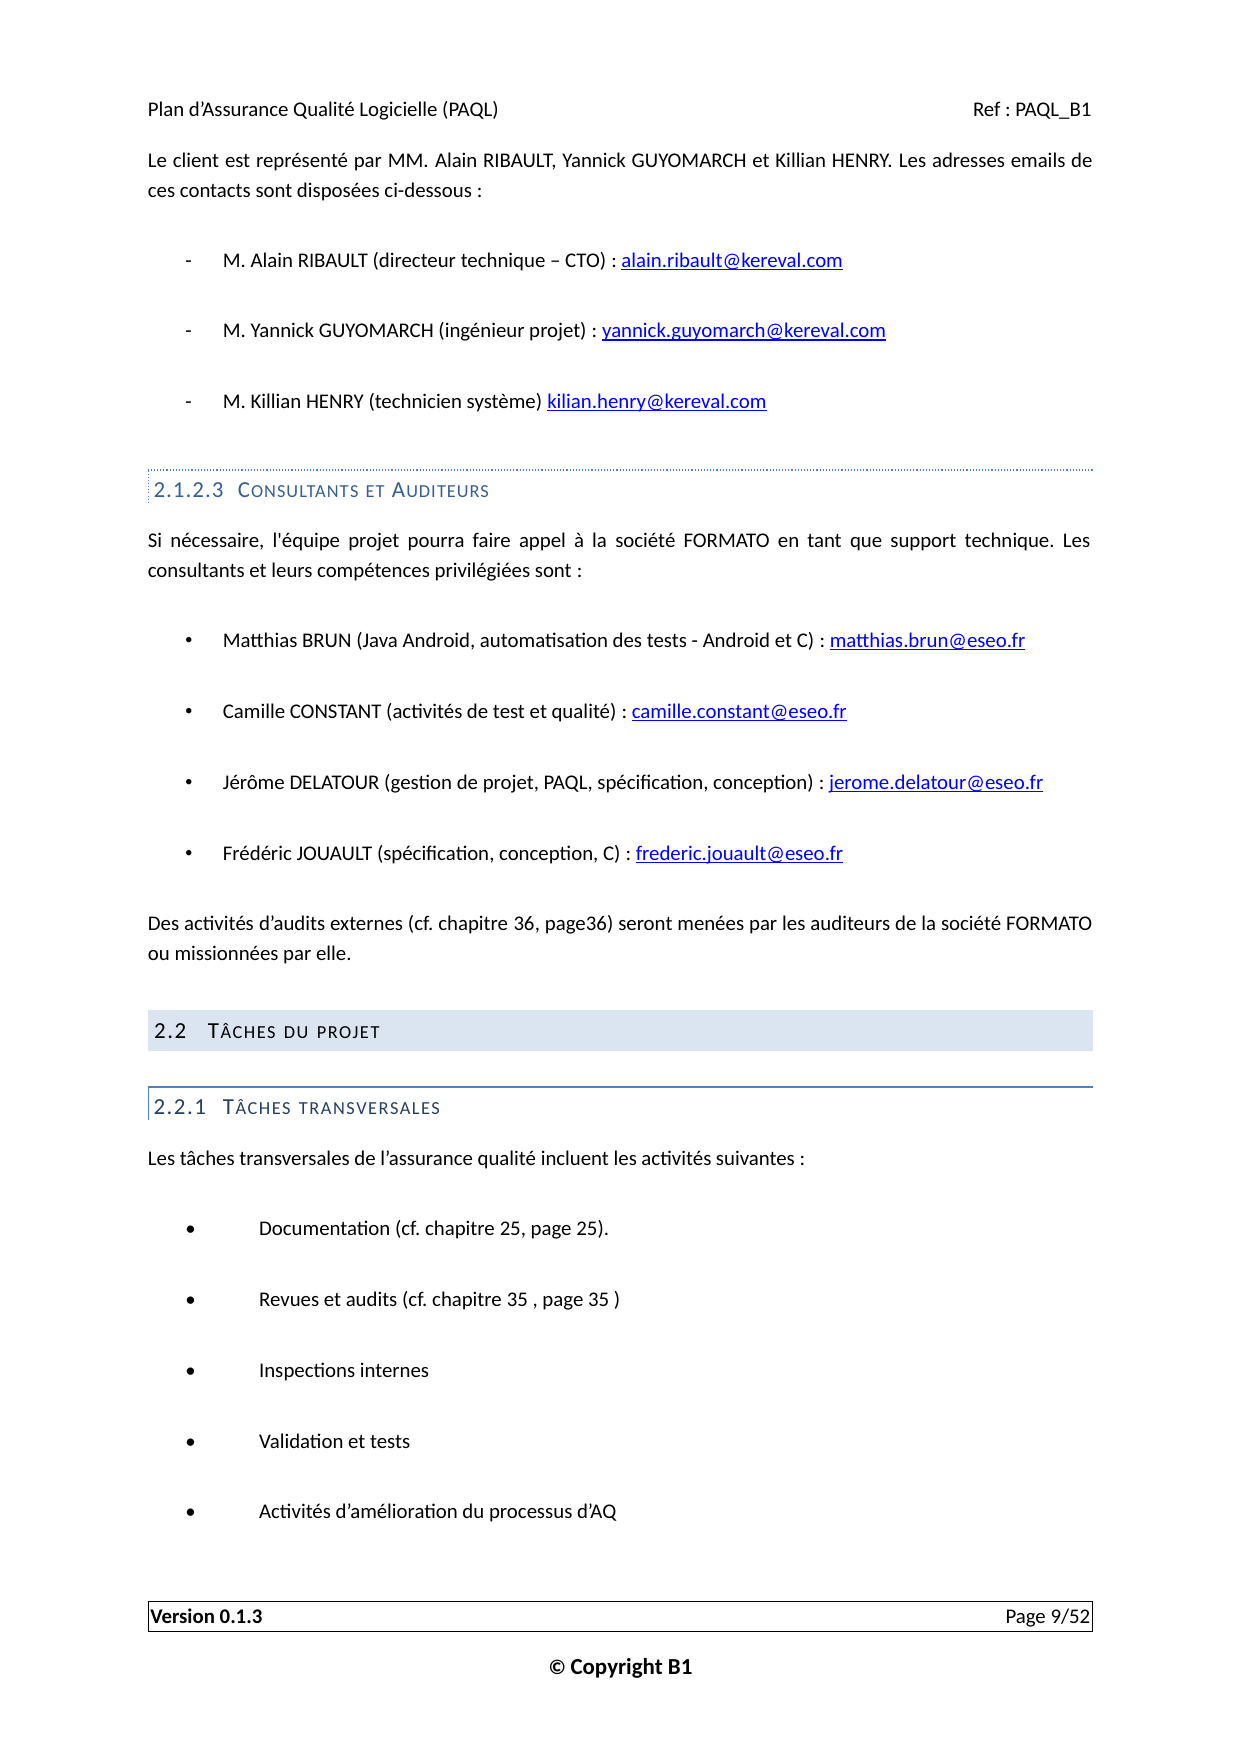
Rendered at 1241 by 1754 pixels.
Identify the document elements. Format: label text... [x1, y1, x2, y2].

list Validation et tests [185, 1428, 1093, 1453]
text Des activités d’audits externes (cf. chapitre 5.3, page31) seront menées par les auditeurs de la société FORMATO ou missionnées par elle. [148, 911, 1093, 965]
list Frédéric JOUAULT (spécification, conception, C) : frederic.jouault@eseo.fr [185, 840, 1093, 865]
list Tâches transversales [149, 1088, 1093, 1120]
text Les tâches transversales de l’assurance qualité incluent les activités suivantes : [148, 1145, 1093, 1170]
list Matthias BRUN (Java Android, automatisation des tests - Android et C) : matthias.brun@eseo.fr [185, 627, 1093, 653]
list Activités d’amélioration du processus d’AQ [185, 1499, 1093, 1524]
text Si nécessaire, l'équipe projet pourra faire appel à la société FORMATO en tant que support technique. Les consultants et leurs compétences privilégiées sont : [148, 528, 1093, 582]
list Inspections internes [185, 1357, 1093, 1382]
list Revues et audits (cf. chapitre 5 , page 31 ) [185, 1286, 1093, 1312]
list M. Yannick GUYOMARCH (ingénieur projet) : yannick.guyomarch@kereval.com [185, 318, 1093, 343]
list M. Alain RIBAULT (directeur technique – CTO) : alain.ribault@kereval.com [185, 247, 1093, 273]
list Jérôme DELATOUR (gestion de projet, PAQL, spécification, conception) : jerome.delatour@eseo.fr [185, 769, 1093, 794]
list Documentation (cf. chapitre 3, page 22). [185, 1215, 1093, 1241]
list Consultants et Auditeurs [148, 469, 1093, 503]
list Camille CONSTANT (activités de test et qualité) : camille.constant@eseo.fr [185, 698, 1093, 724]
list M. Killian HENRY (technicien système) kilian.henry@kereval.com [185, 388, 1093, 413]
text Le client est représenté par MM. Alain RIBAULT, Yannick GUYOMARCH et Killian HENRY. Les adresses emails de ces contacts sont disposées ci-dessous : [148, 148, 1093, 202]
list Tâches du projet [154, 1017, 1086, 1044]
